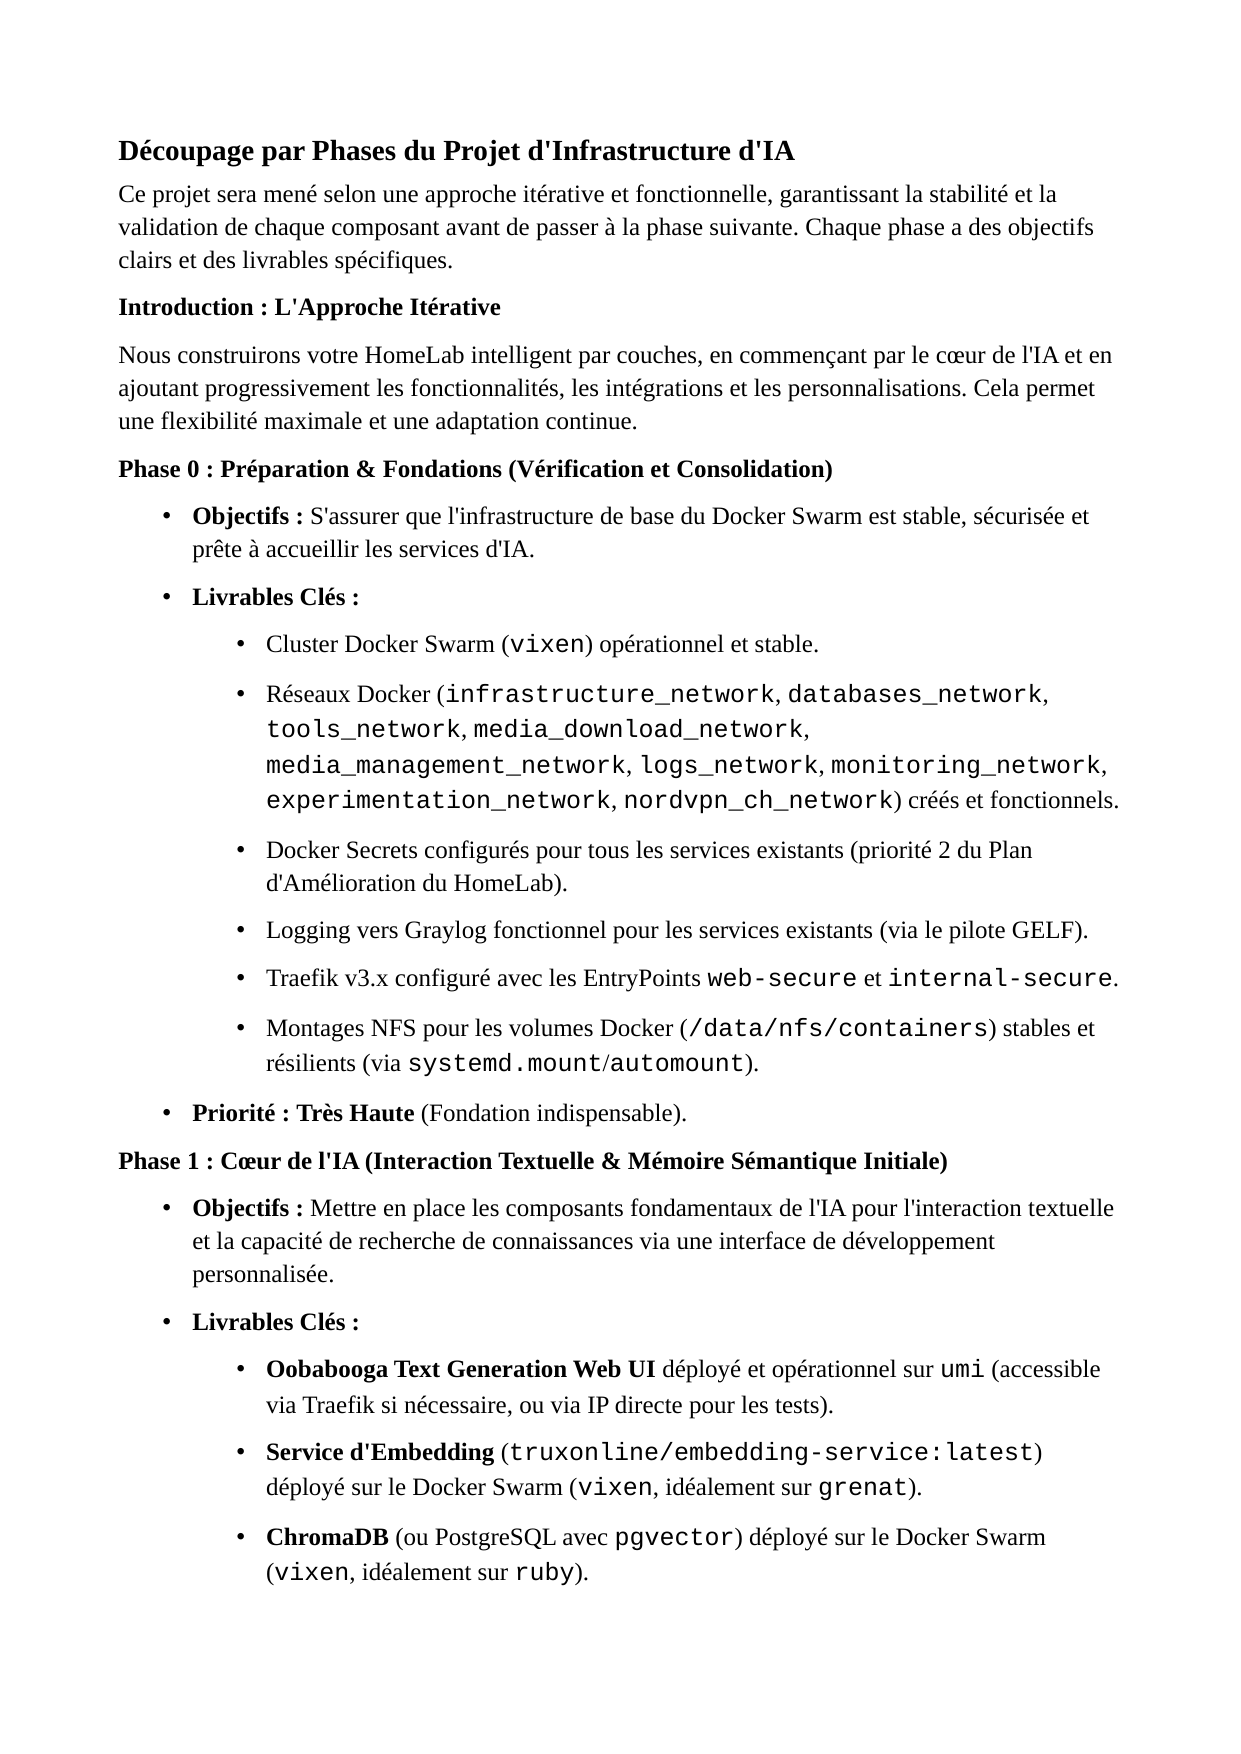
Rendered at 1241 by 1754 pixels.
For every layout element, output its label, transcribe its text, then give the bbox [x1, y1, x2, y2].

list Service d'Embedding (truxonline/embedding-service:latest) déployé sur le Docker Swarm (vixen, idéalement sur grenat). [236, 1437, 1122, 1503]
subtitle Phase 1 : Cœur de l'IA (Interaction Textuelle & Mémoire Sémantique Initiale) [118, 1146, 1122, 1174]
list Logging vers Graylog fonctionnel pour les services existants (via le pilote GELF). [236, 915, 1122, 944]
list Montages NFS pour les volumes Docker (/data/nfs/containers) stables et résilients (via systemd.mount/automount). [236, 1013, 1122, 1079]
list Oobabooga Text Generation Web UI déployé et opérationnel sur umi (accessible via Traefik si nécessaire, ou via IP directe pour les tests). [236, 1354, 1122, 1418]
subtitle Phase 0 : Préparation & Fondations (Vérification et Consolidation) [118, 454, 1122, 482]
list Priorité : Très Haute (Fondation indispensable). [162, 1098, 1122, 1127]
list Objectifs : S'assurer que l'infrastructure de base du Docker Swarm est stable, sécurisée et prête à accueillir les services d'IA. [162, 501, 1122, 563]
list Réseaux Docker (infrastructure_network, databases_network, tools_network, media_download_network, media_management_network, logs_network, monitoring_network, experimentation_network, nordvpn_ch_network) créés et fonctionnels. [236, 679, 1122, 816]
subtitle Introduction : L'Approche Itérative [118, 292, 1122, 321]
list Docker Secrets configurés pour tous les services existants (priorité 2 du Plan d'Amélioration du HomeLab). [236, 835, 1122, 897]
list Objectifs : Mettre en place les composants fondamentaux de l'IA pour l'interaction textuelle et la capacité de recherche de connaissances via une interface de développement personnalisée. [162, 1193, 1122, 1288]
list Cluster Docker Swarm (vixen) opérationnel et stable. [236, 629, 1122, 660]
list Livrables Clés : [162, 582, 1122, 611]
text Nous construirons votre HomeLab intelligent par couches, en commençant par le cœur de l'IA et en ajoutant progressivement les fonctionnalités, les intégrations et les personnalisations. Cela permet une flexibilité maximale et une adaptation continue. [118, 340, 1122, 435]
list Traefik v3.x configuré avec les EntryPoints web-secure et internal-secure. [236, 963, 1122, 994]
text Ce projet sera mené selon une approche itérative et fonctionnelle, garantissant la stabilité et la validation de chaque composant avant de passer à la phase suivante. Chaque phase a des objectifs clairs et des livrables spécifiques. [118, 179, 1122, 273]
list ChromaDB (ou PostgreSQL avec pgvector) déployé sur le Docker Swarm (vixen, idéalement sur ruby). [236, 1522, 1122, 1588]
subtitle Découpage par Phases du Projet d'Infrastructure d'IA [118, 133, 1122, 166]
list Livrables Clés : [162, 1307, 1122, 1336]
